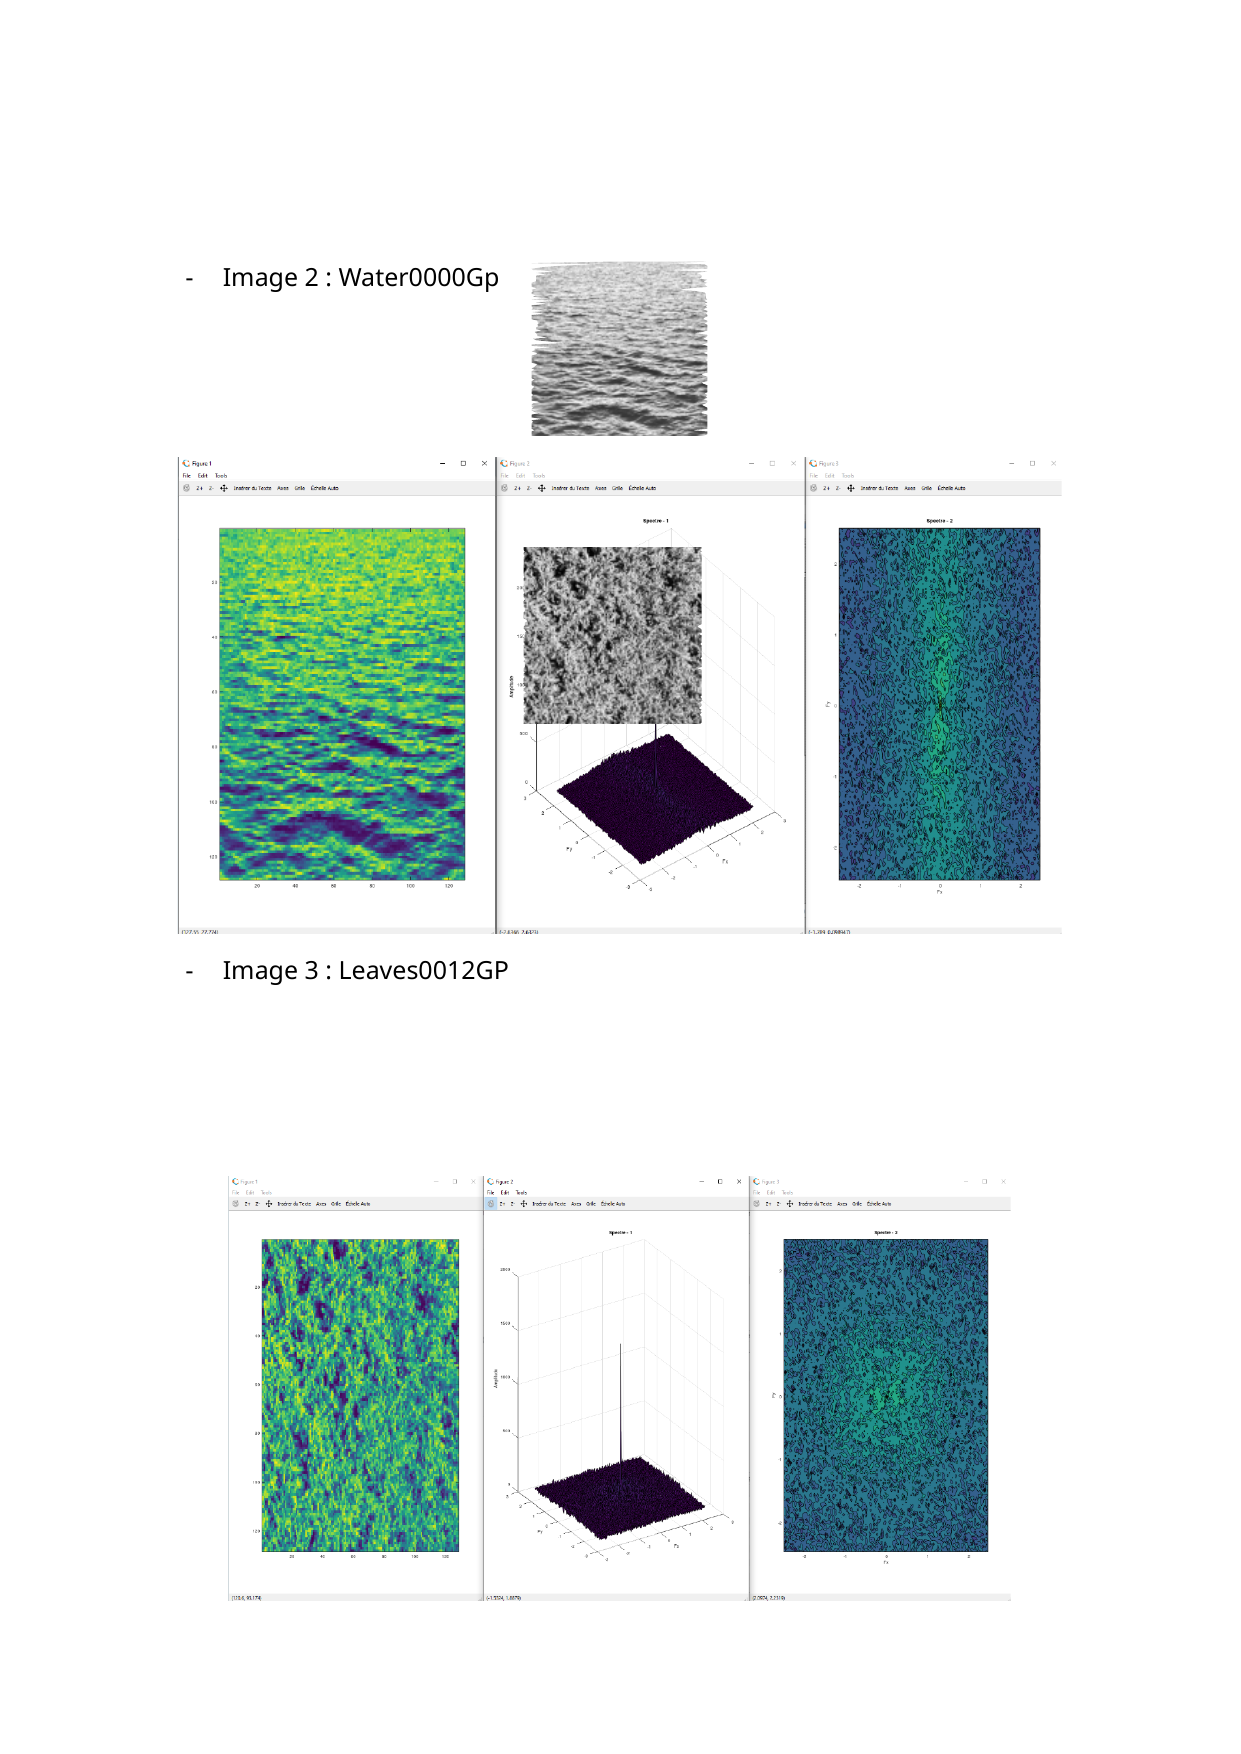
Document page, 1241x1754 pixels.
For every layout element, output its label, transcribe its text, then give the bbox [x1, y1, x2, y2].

list Image 2 : Water0000Gp [185, 259, 1093, 293]
list Image 3 : Leaves0012GP [185, 538, 1093, 986]
